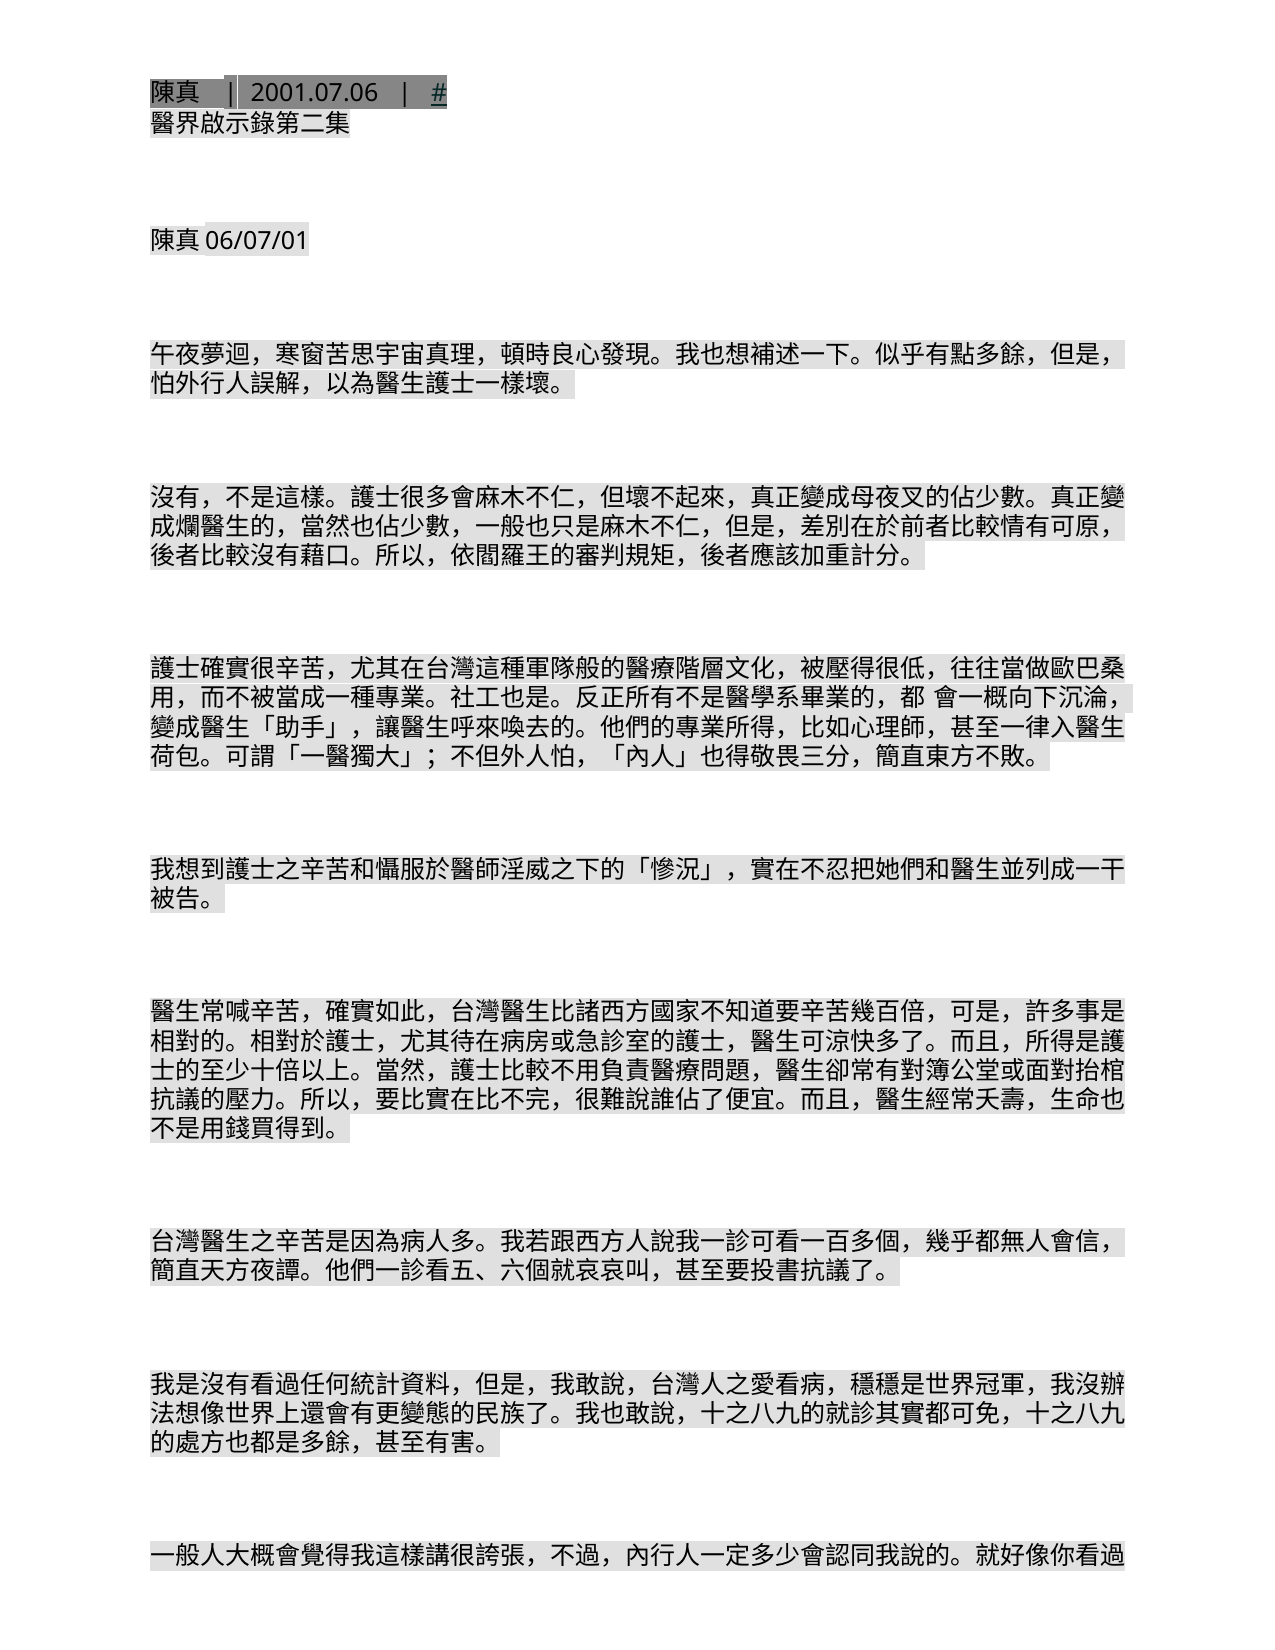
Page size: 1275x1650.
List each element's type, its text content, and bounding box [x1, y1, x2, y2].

text 陳真 | 2001.07.06 | # [150, 75, 1125, 109]
text 醫界啟示錄第二集 [150, 109, 1125, 138]
text 護士確實很辛苦，尤其在台灣這種軍隊般的醫療階層文化，被壓得很低，往往當做歐巴桑用，而不被當成一種專業。社工也是。反正所有不是醫學系畢業的，都 會一概向下沉淪，變成醫生「助手」，讓醫生呼來喚去的。他們的專業所得，比如心理師，甚至一律入醫生荷包。可謂「一醫獨大」；不但外人怕，「內人」也得敬畏三分，簡直東方不敗。 [150, 654, 1125, 771]
text 我是沒有看過任何統計資料，但是，我敢說，台灣人之愛看病，穩穩是世界冠軍，我沒辦法想像世界上還會有更變態的民族了。我也敢說，十之八九的就診其實都可免，十之八九的處方也都是多餘，甚至有害。 [150, 1370, 1125, 1457]
text 午夜夢迴，寒窗苦思宇宙真理，頓時良心發現。我也想補述一下。似乎有點多餘，但是，怕外行人誤解，以為醫生護士一樣壞。 [150, 340, 1125, 399]
text 台灣醫生之辛苦是因為病人多。我若跟西方人說我一診可看一百多個，幾乎都無人會信，簡直天方夜譚。他們一診看五、六個就哀哀叫，甚至要投書抗議了。 [150, 1227, 1125, 1286]
text 醫生常喊辛苦，確實如此，台灣醫生比諸西方國家不知道要辛苦幾百倍，可是，許多事是相對的。相對於護士，尤其待在病房或急診室的護士，醫生可涼快多了。而且，所得是護士的至少十倍以上。當然，護士比較不用負責醫療問題，醫生卻常有對簿公堂或面對抬棺抗議的壓力。所以，要比實在比不完，很難說誰佔了便宜。而且，醫生經常夭壽，生命也不是用錢買得到。 [150, 997, 1125, 1143]
text 陳真06/07/01 [150, 222, 1125, 256]
text 我想到護士之辛苦和懾服於醫師淫威之下的「慘況」，實在不忍把她們和醫生並列成一干被告。 [150, 855, 1125, 913]
text 沒有，不是這樣。護士很多會麻木不仁，但壞不起來，真正變成母夜叉的佔少數。真正變成爛醫生的，當然也佔少數，一般也只是麻木不仁，但是，差別在於前者比較情有可原，後者比較沒有藉口。所以，依閻羅王的審判規矩，後者應該加重計分。 [150, 483, 1125, 570]
text 一般人大概會覺得我這樣講很誇張，不過，內行人一定多少會認同我說的。就好像你看過 [150, 1541, 1125, 1571]
